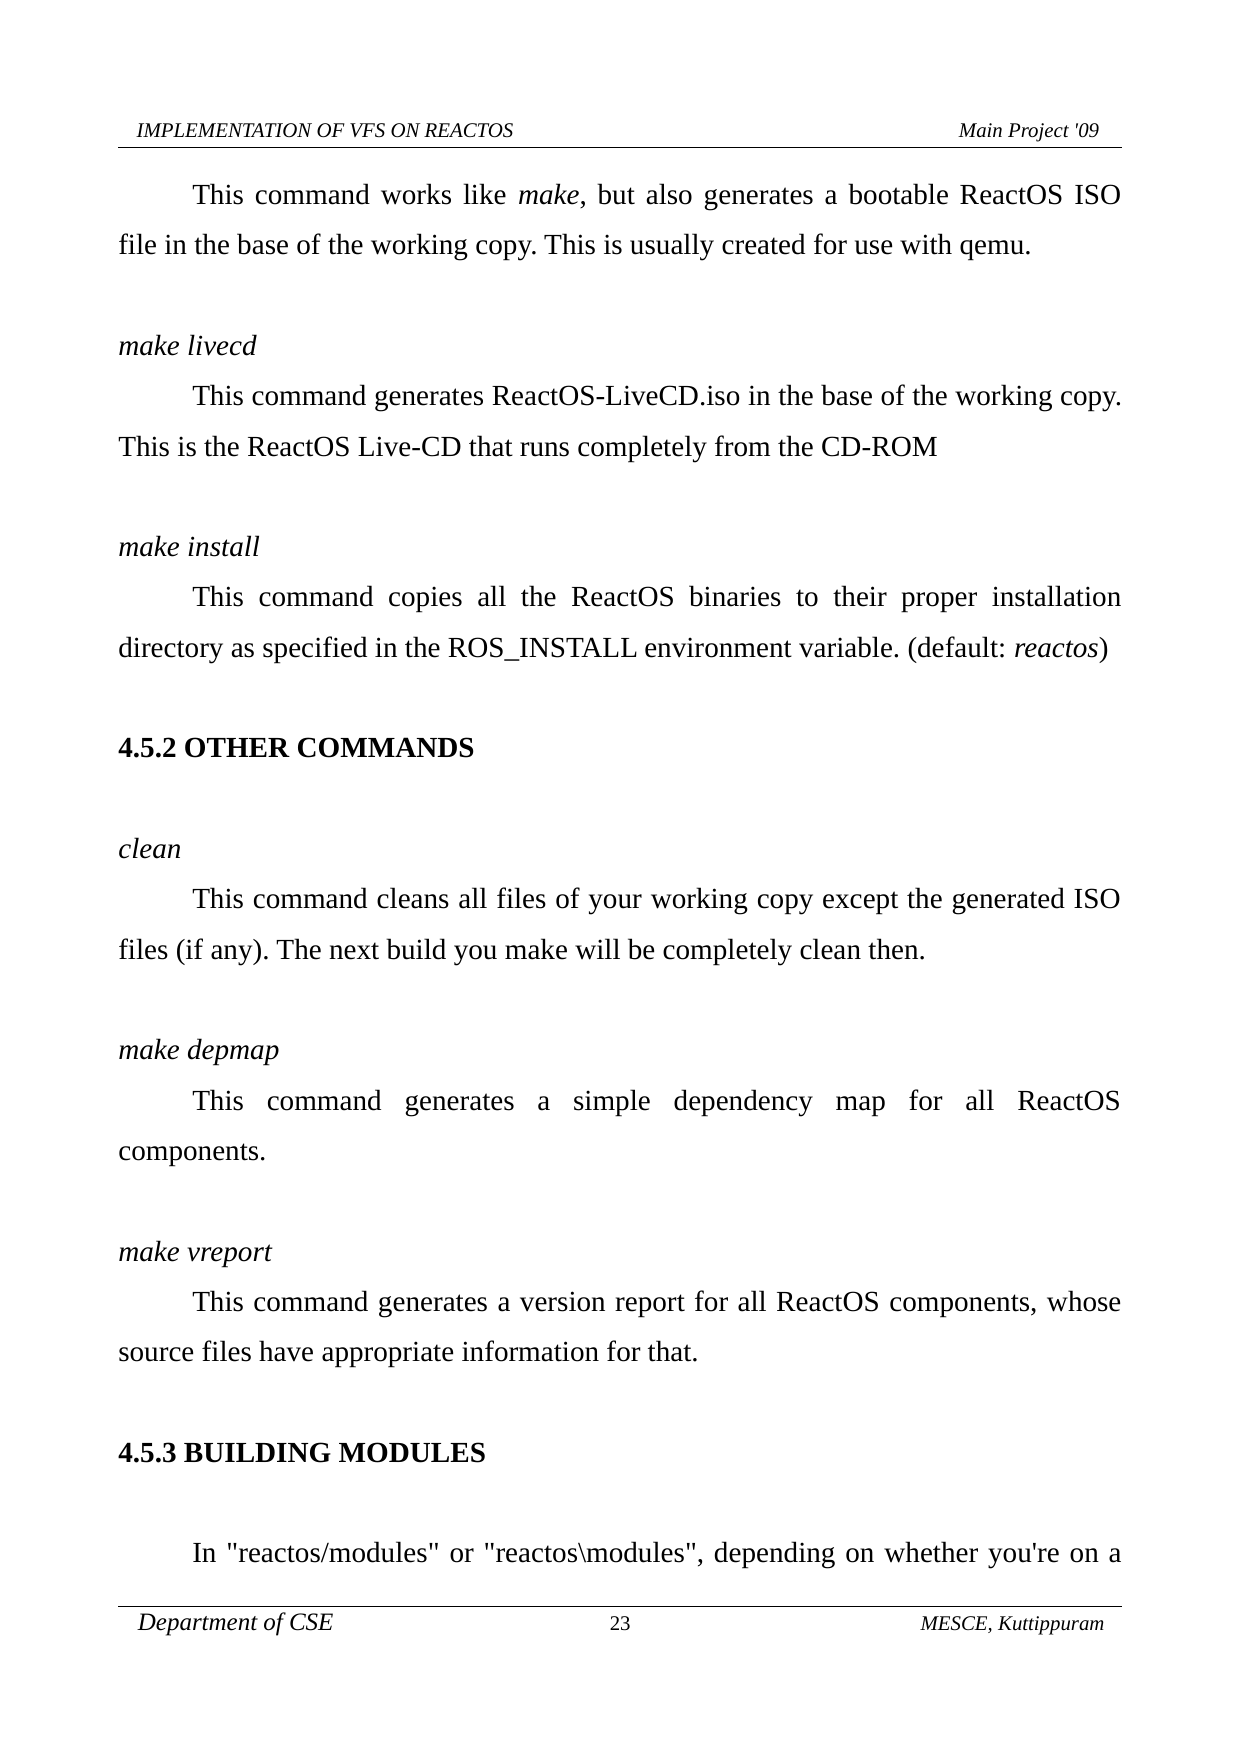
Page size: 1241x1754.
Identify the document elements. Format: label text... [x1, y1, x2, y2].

text This command generates a simple dependency map for all ReactOS components. [118, 1083, 1122, 1167]
text This command generates ReactOS-LiveCD.iso in the base of the working copy. This is the ReactOS Live-CD that runs completely from the CD-ROM [118, 378, 1122, 462]
text make vreport [118, 1234, 1122, 1267]
text 4.5.3 BUILDING MODULES [118, 1435, 1122, 1468]
text make livecd [118, 328, 1122, 362]
text clean [118, 831, 1122, 865]
text make depmap [118, 1032, 1122, 1066]
text This command generates a version report for all ReactOS components, whose source files have appropriate information for that. [118, 1284, 1122, 1368]
text make install [118, 529, 1122, 563]
text 4.5.2 OTHER COMMANDS [118, 731, 1122, 764]
text This command cleans all files of your working copy except the generated ISO files (if any). The next build you make will be completely clean then. [118, 881, 1122, 965]
text In "reactos/modules" or "reactos\modules", depending on whether you're on a [118, 1536, 1122, 1569]
text This command copies all the ReactOS binaries to their proper installation directory as specified in the ROS_INSTALL environment variable. (default: reactos) [118, 579, 1122, 663]
text This command works like make, but also generates a bootable ReactOS ISO file in the base of the working copy. This is usually created for use with qemu. [118, 177, 1122, 261]
